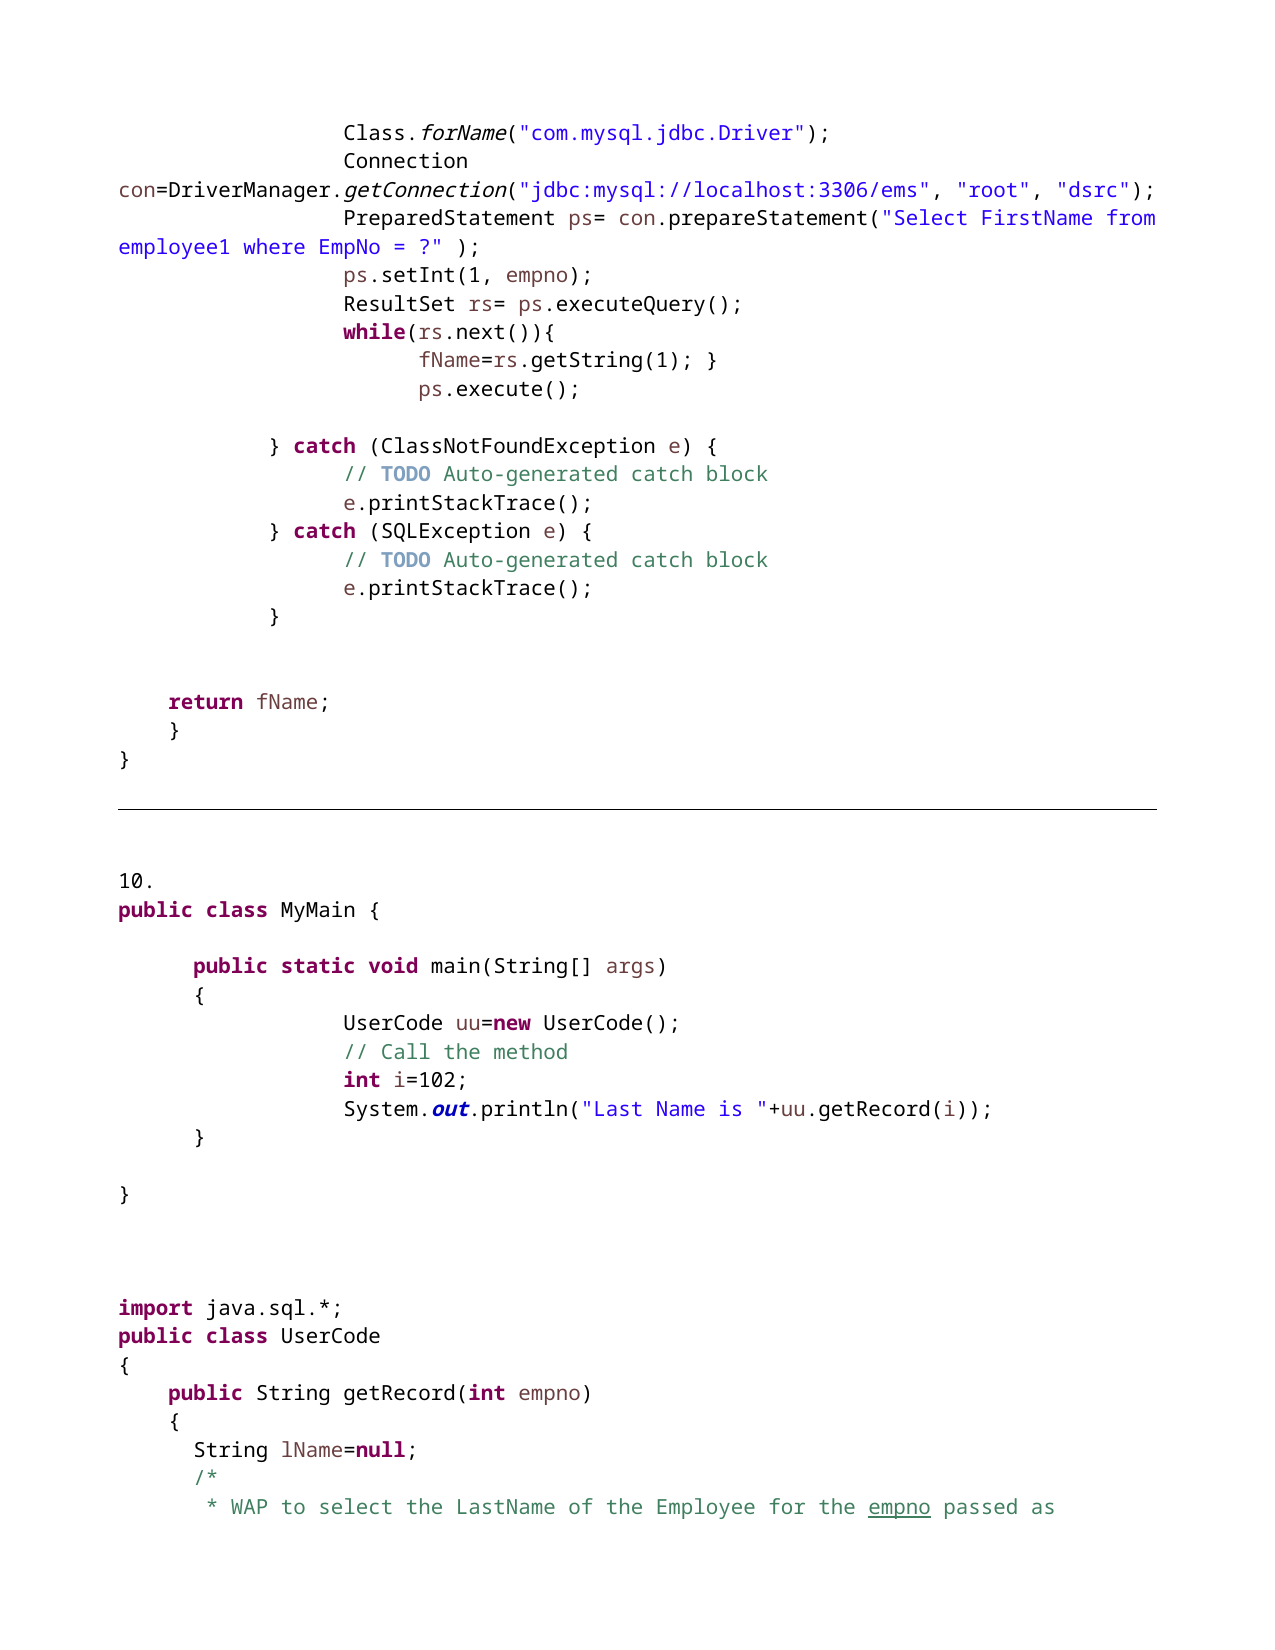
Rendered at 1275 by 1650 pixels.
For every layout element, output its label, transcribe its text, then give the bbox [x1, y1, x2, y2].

text public String getRecord(int empno) [118, 1378, 1157, 1407]
text import java.sql.*; [118, 1293, 1157, 1321]
text int i=102; [118, 1065, 1157, 1094]
text 10. [118, 866, 1157, 895]
text UserCode uu=new UserCode(); [118, 1008, 1157, 1037]
text { [118, 980, 1157, 1008]
text String lName=null; [118, 1435, 1157, 1463]
text Connection con=DriverManager.getConnection("jdbc:mysql://localhost:3306/ems", "root", "dsrc"); [118, 147, 1157, 203]
text ps.setInt(1, empno); [118, 260, 1157, 289]
text } [118, 1122, 1157, 1151]
text { [118, 1407, 1157, 1435]
text fName=rs.getString(1); } [118, 346, 1157, 374]
text // TODO Auto-generated catch block [118, 459, 1157, 488]
text } [118, 715, 1157, 744]
text } [118, 744, 1157, 772]
text // TODO Auto-generated catch block [118, 545, 1157, 573]
text // Call the method [118, 1037, 1157, 1065]
text PreparedStatement ps= con.prepareStatement("Select FirstName from employee1 where EmpNo = ?" ); [118, 203, 1157, 260]
text public class MyMain { [118, 895, 1157, 923]
text public static void main(String[] args) [118, 952, 1157, 980]
text /* [118, 1463, 1157, 1492]
text System.out.println("Last Name is "+uu.getRecord(i)); [118, 1094, 1157, 1122]
text return fName; [118, 687, 1157, 715]
text e.printStackTrace(); [118, 573, 1157, 602]
text ps.execute(); [118, 374, 1157, 402]
text } [118, 1179, 1157, 1208]
text { [118, 1350, 1157, 1378]
text while(rs.next()){ [118, 317, 1157, 346]
text * WAP to select the LastName of the Employee for the empno passed as [118, 1492, 1157, 1520]
text } catch (SQLException e) { [118, 516, 1157, 545]
text e.printStackTrace(); [118, 488, 1157, 516]
text public class UserCode [118, 1321, 1157, 1350]
text } [118, 602, 1157, 630]
text } catch (ClassNotFoundException e) { [118, 431, 1157, 459]
text Class.forName("com.mysql.jdbc.Driver"); [118, 118, 1157, 147]
text ResultSet rs= ps.executeQuery(); [118, 289, 1157, 317]
